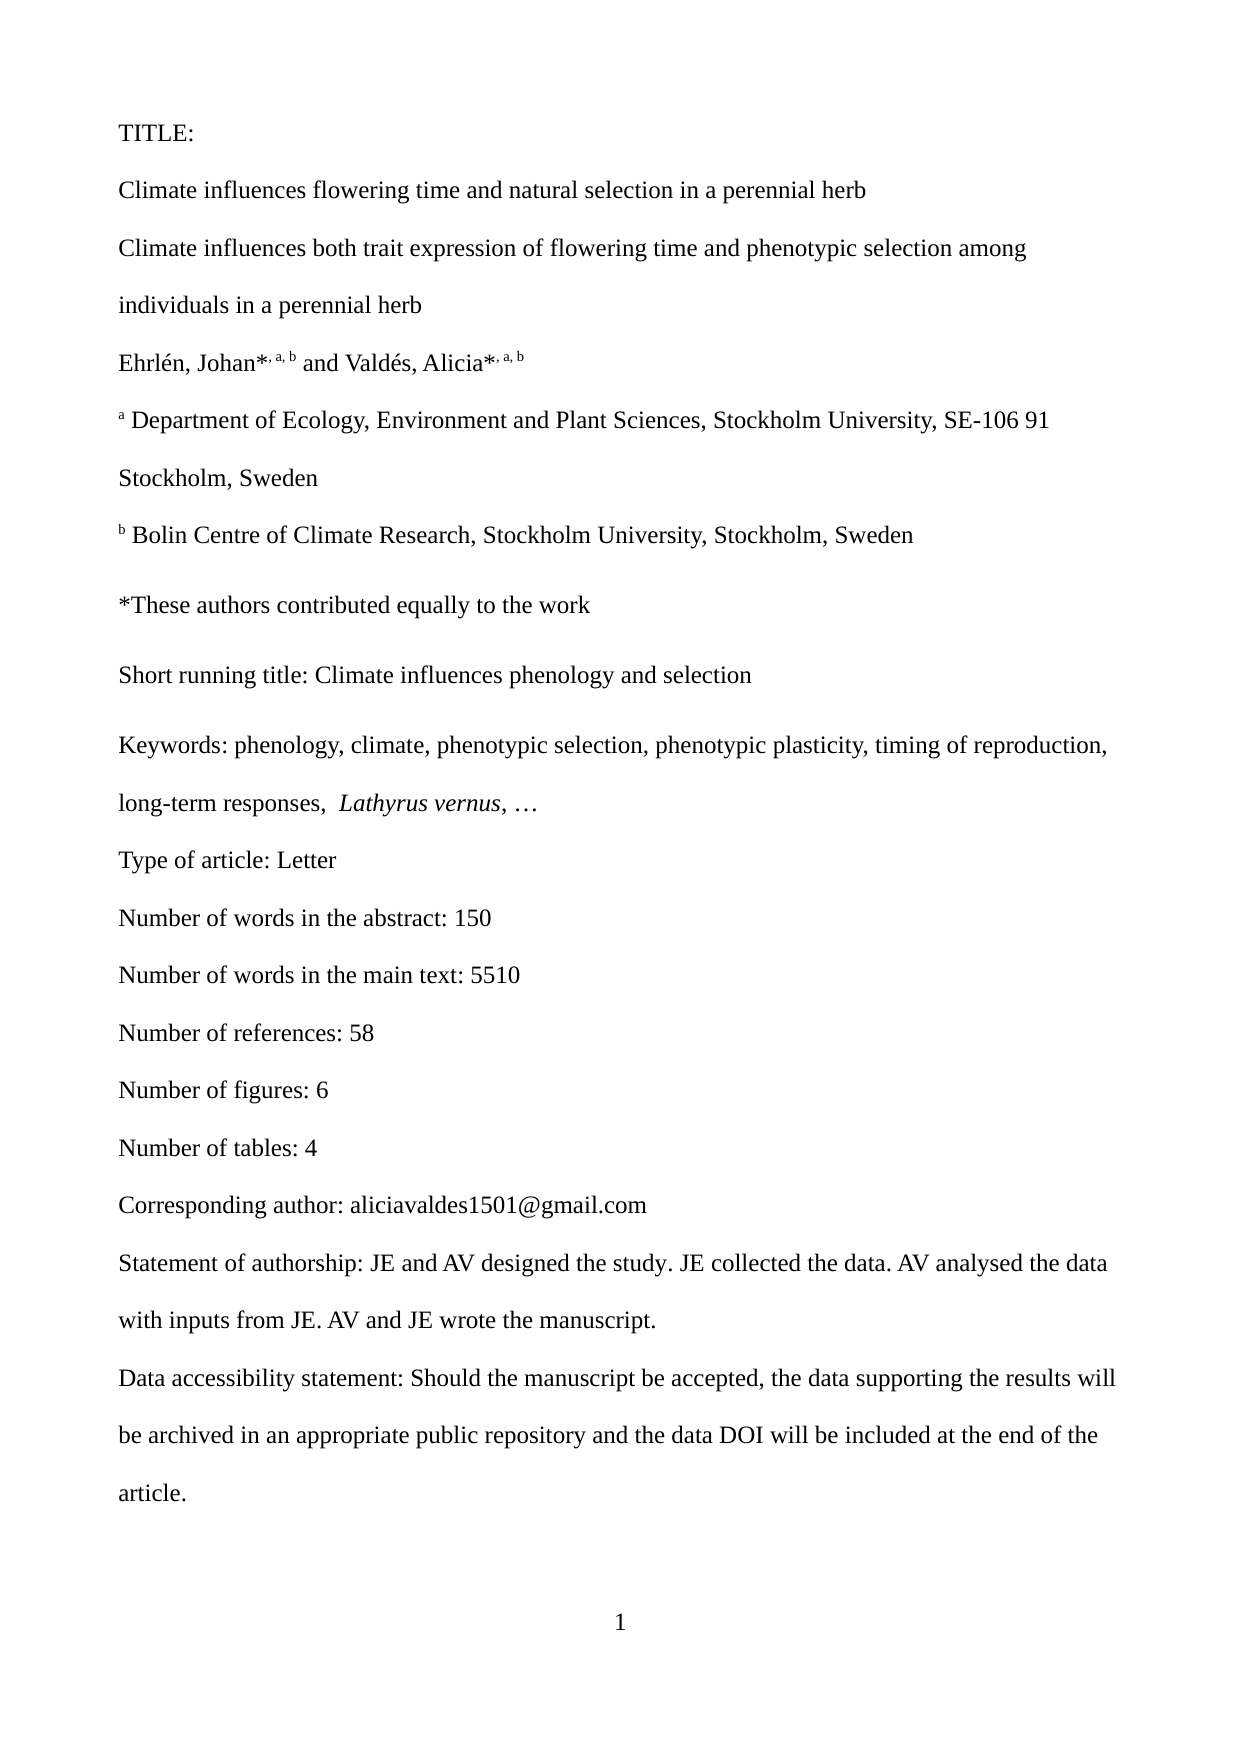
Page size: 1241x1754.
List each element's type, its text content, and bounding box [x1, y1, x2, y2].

text Statement of authorship: JE and AV designed the study. JE collected the data. AV analysed the data with inputs from JE. AV and JE wrote the manuscript. [118, 1248, 1122, 1334]
text *These authors contributed equally to the work [118, 591, 1122, 619]
text Number of references: 58 [118, 1018, 1122, 1047]
text Climate influences flowering time and natural selection in a perennial herb [118, 176, 1122, 204]
text Short running title: Climate influences phenology and selection [118, 661, 1122, 689]
text TITLE: [118, 118, 1122, 147]
text Corresponding author: aliciavaldes1501@gmail.com [118, 1191, 1122, 1219]
text Keywords: phenology, climate, phenotypic selection, phenotypic plasticity, timing of reproduction, long-term responses, Lathyrus vernus, … [118, 731, 1122, 817]
text a Department of Ecology, Environment and Plant Sciences, Stockholm University, SE-106 91 Stockholm, Sweden [118, 406, 1122, 492]
text Type of article: Letter [118, 846, 1122, 874]
text Number of figures: 6 [118, 1076, 1122, 1104]
text Number of tables: 4 [118, 1133, 1122, 1162]
text Number of words in the main text: 5510 [118, 961, 1122, 989]
text Data accessibility statement: Should the manuscript be accepted, the data supporting the results will be archived in an appropriate public repository and the data DOI will be included at the end of the article. [118, 1363, 1122, 1507]
text Number of words in the abstract: 150 [118, 903, 1122, 932]
text Ehrlén, Johan*, a, b and Valdés, Alicia*, a, b [118, 348, 1122, 377]
text Climate influences both trait expression of flowering time and phenotypic selection among individuals in a perennial herb [118, 233, 1122, 319]
text b Bolin Centre of Climate Research, Stockholm University, Stockholm, Sweden [118, 521, 1122, 549]
